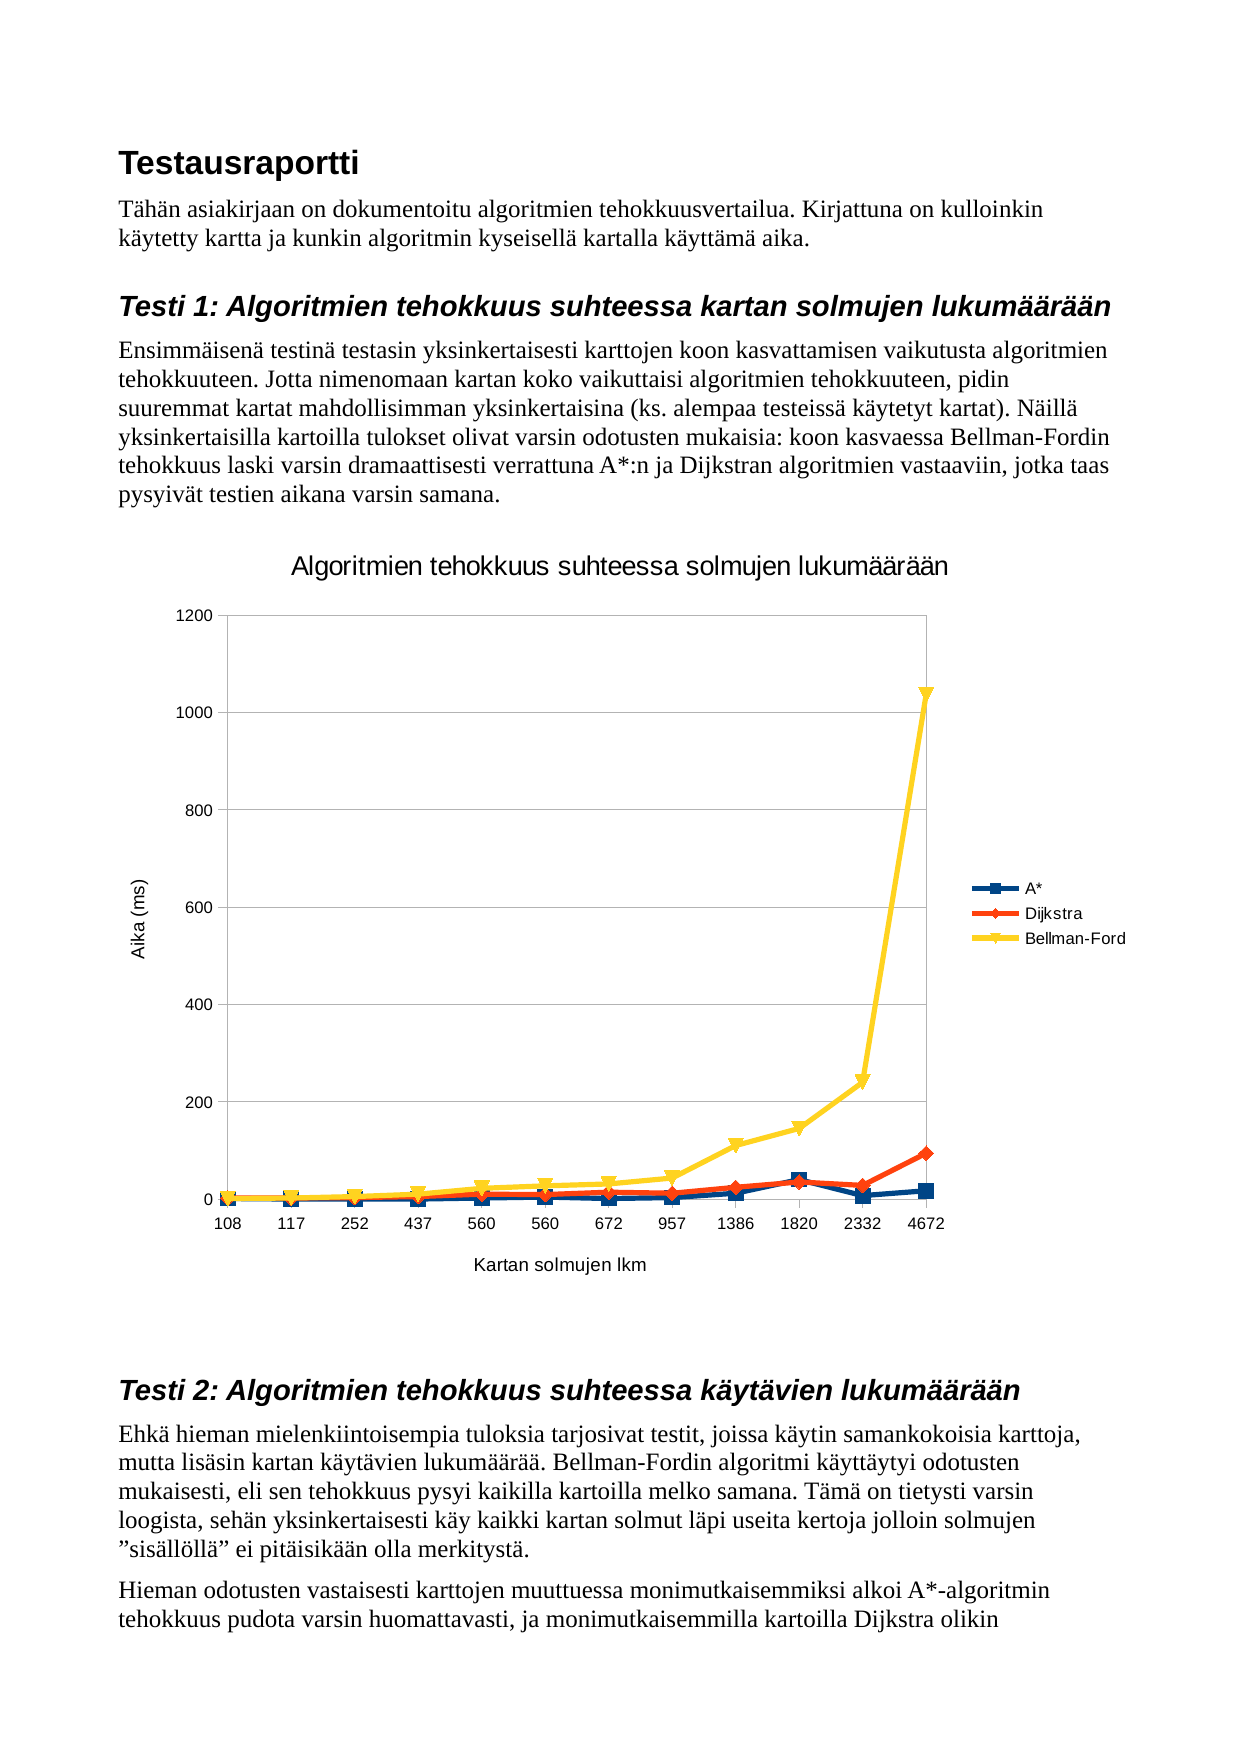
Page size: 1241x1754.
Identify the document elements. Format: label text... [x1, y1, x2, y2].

text Hieman odotusten vastaisesti karttojen muuttuessa monimutkaisemmiksi alkoi A*-algoritmin tehokkuus pudota varsin huomattavasti, ja monimutkaisemmilla kartoilla Dijkstra olikin [118, 1575, 1122, 1632]
text Ehkä hieman mielenkiintoisempia tuloksia tarjosivat testit, joissa käytin samankokoisia karttoja, mutta lisäsin kartan käytävien lukumäärää. Bellman-Fordin algoritmi käyttäytyi odotusten mukaisesti, eli sen tehokkuus pysyi kaikilla kartoilla melko samana. Tämä on tietysti varsin loogista, sehän yksinkertaisesti käy kaikki kartan solmut läpi useita kertoja jolloin solmujen ”sisällöllä” ei pitäisikään olla merkitystä. [118, 1419, 1122, 1562]
subtitle Testausraportti [118, 143, 1122, 182]
text Ensimmäisenä testinä testasin yksinkertaisesti karttojen koon kasvattamisen vaikutusta algoritmien tehokkuuteen. Jotta nimenomaan kartan koko vaikuttaisi algoritmien tehokkuuteen, pidin suuremmat kartat mahdollisimman yksinkertaisina (ks. alempaa testeissä käytetyt kartat). Näillä yksinkertaisilla kartoilla tulokset olivat varsin odotusten mukaisia: koon kasvaessa Bellman-Fordin tehokkuus laski varsin dramaattisesti verrattuna A*:n ja Dijkstran algoritmien vastaaviin, jotka taas pysyivät testien aikana varsin samana. [118, 335, 1122, 508]
subtitle Testi 1: Algoritmien tehokkuus suhteessa kartan solmujen lukumäärään [118, 289, 1122, 323]
subtitle Testi 2: Algoritmien tehokkuus suhteessa käytävien lukumäärään [118, 1373, 1122, 1406]
text Tähän asiakirjaan on dokumentoitu algoritmien tehokkuusvertailua. Kirjattuna on kulloinkin käytetty kartta ja kunkin algoritmin kyseisellä kartalla käyttämä aika. [118, 194, 1122, 252]
